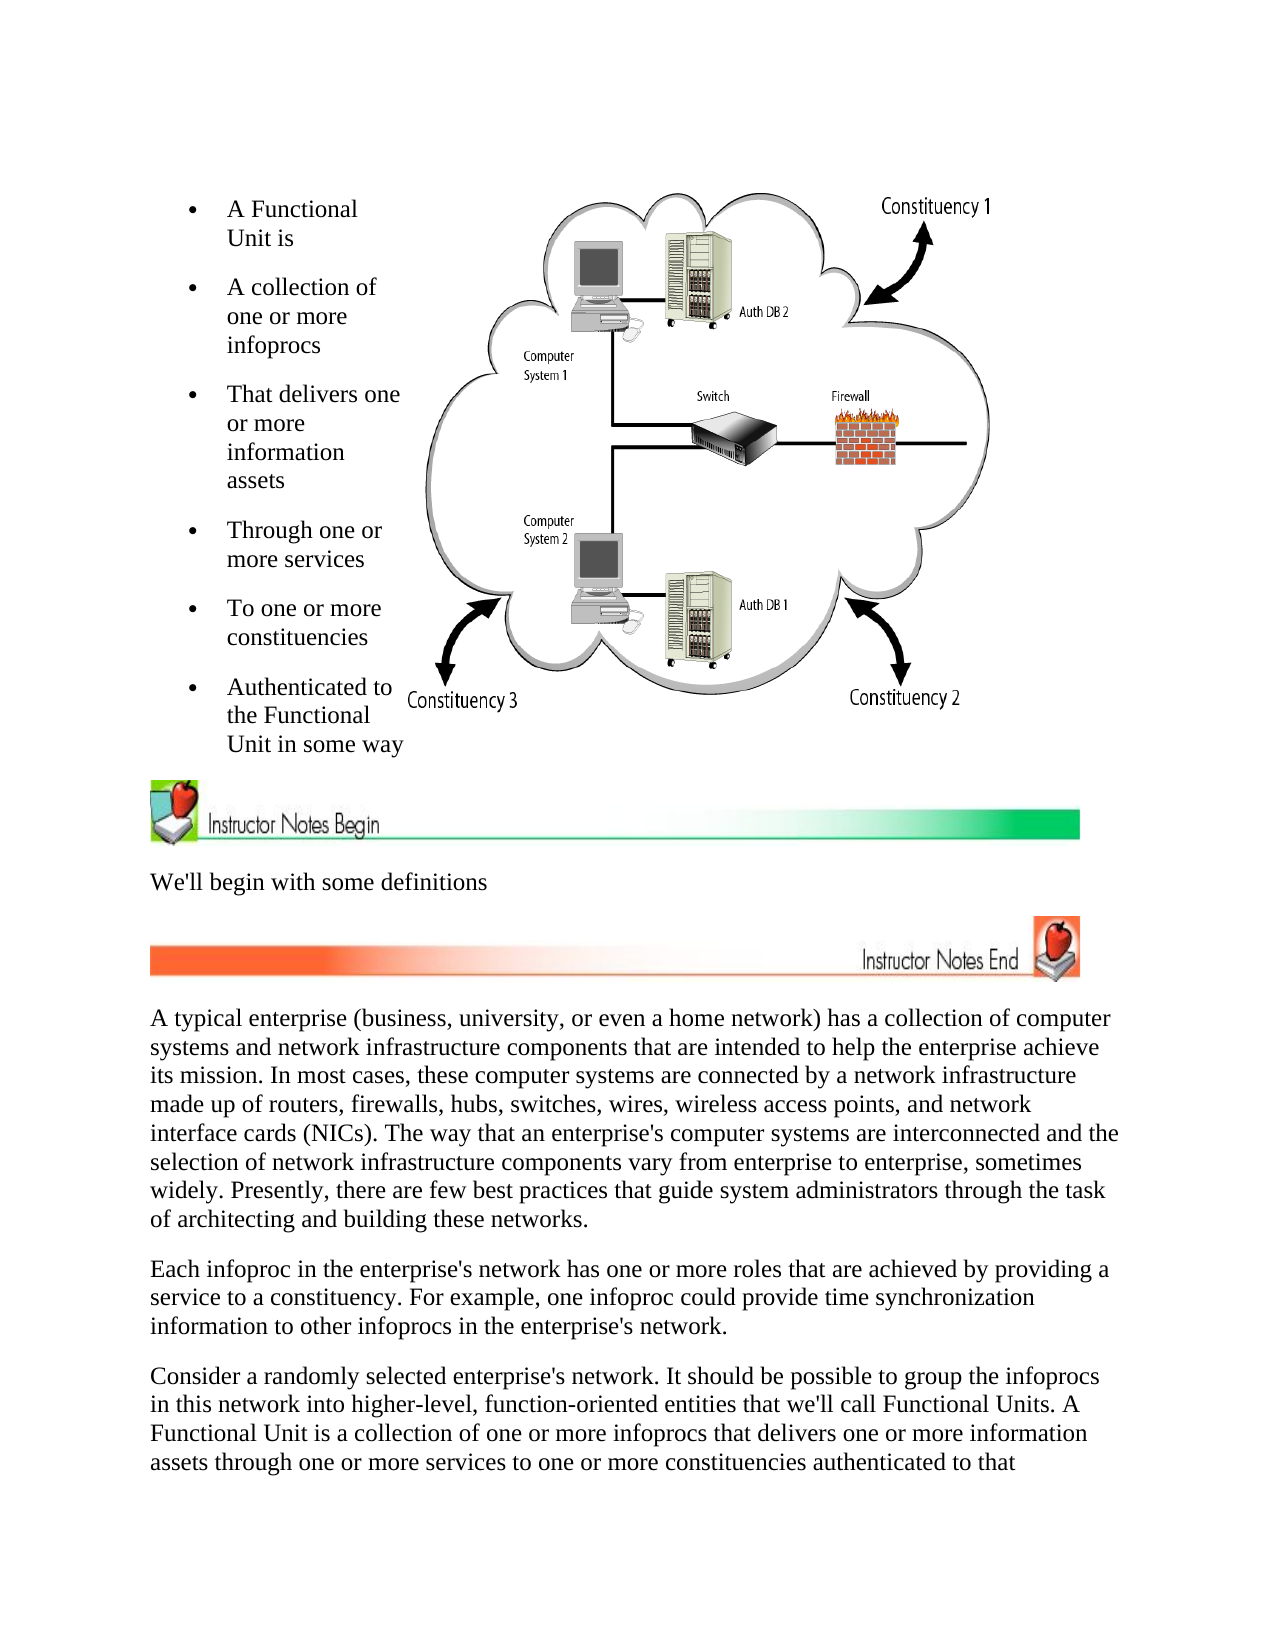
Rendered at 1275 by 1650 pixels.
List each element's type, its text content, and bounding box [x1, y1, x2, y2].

text Consider a randomly selected enterprise's network. It should be possible to group the infoprocs in this network into higher-level, function-oriented entities that we'll call Functional Units. A Functional Unit is a collection of one or more infoprocs that delivers one or more information assets through one or more services to one or more constituencies authenticated to that [150, 1361, 1125, 1476]
text We'll begin with some definitions [150, 867, 1125, 896]
text A typical enterprise (business, university, or even a home network) has a collection of computer systems and network infrastructure components that are intended to help the enterprise achieve its mission. In most cases, these computer systems are connected by a network infrastructure made up of routers, firewalls, hubs, switches, wires, wireless access points, and network interface cards (NICs). The way that an enterprise's computer systems are interconnected and the selection of network infrastructure components vary from enterprise to enterprise, sometimes widely. Presently, there are few best practices that guide system administrators through the task of architecting and building these networks. [150, 1003, 1125, 1233]
table_cell [406, 182, 1134, 770]
table_header [406, 150, 1134, 182]
text Each infoproc in the enterprise's network has one or more roles that are achieved by providing a service to a constituency. For example, one infoproc could provide time synchronization information to other infoprocs in the enterprise's network. [150, 1254, 1125, 1340]
table_header [150, 150, 406, 182]
table_cell A Functional Unit is A collection of one or more infoprocs That delivers one or more information assets Through one or more services To one or more constituencies Authenticated to the Functional Unit in some way [150, 182, 406, 770]
